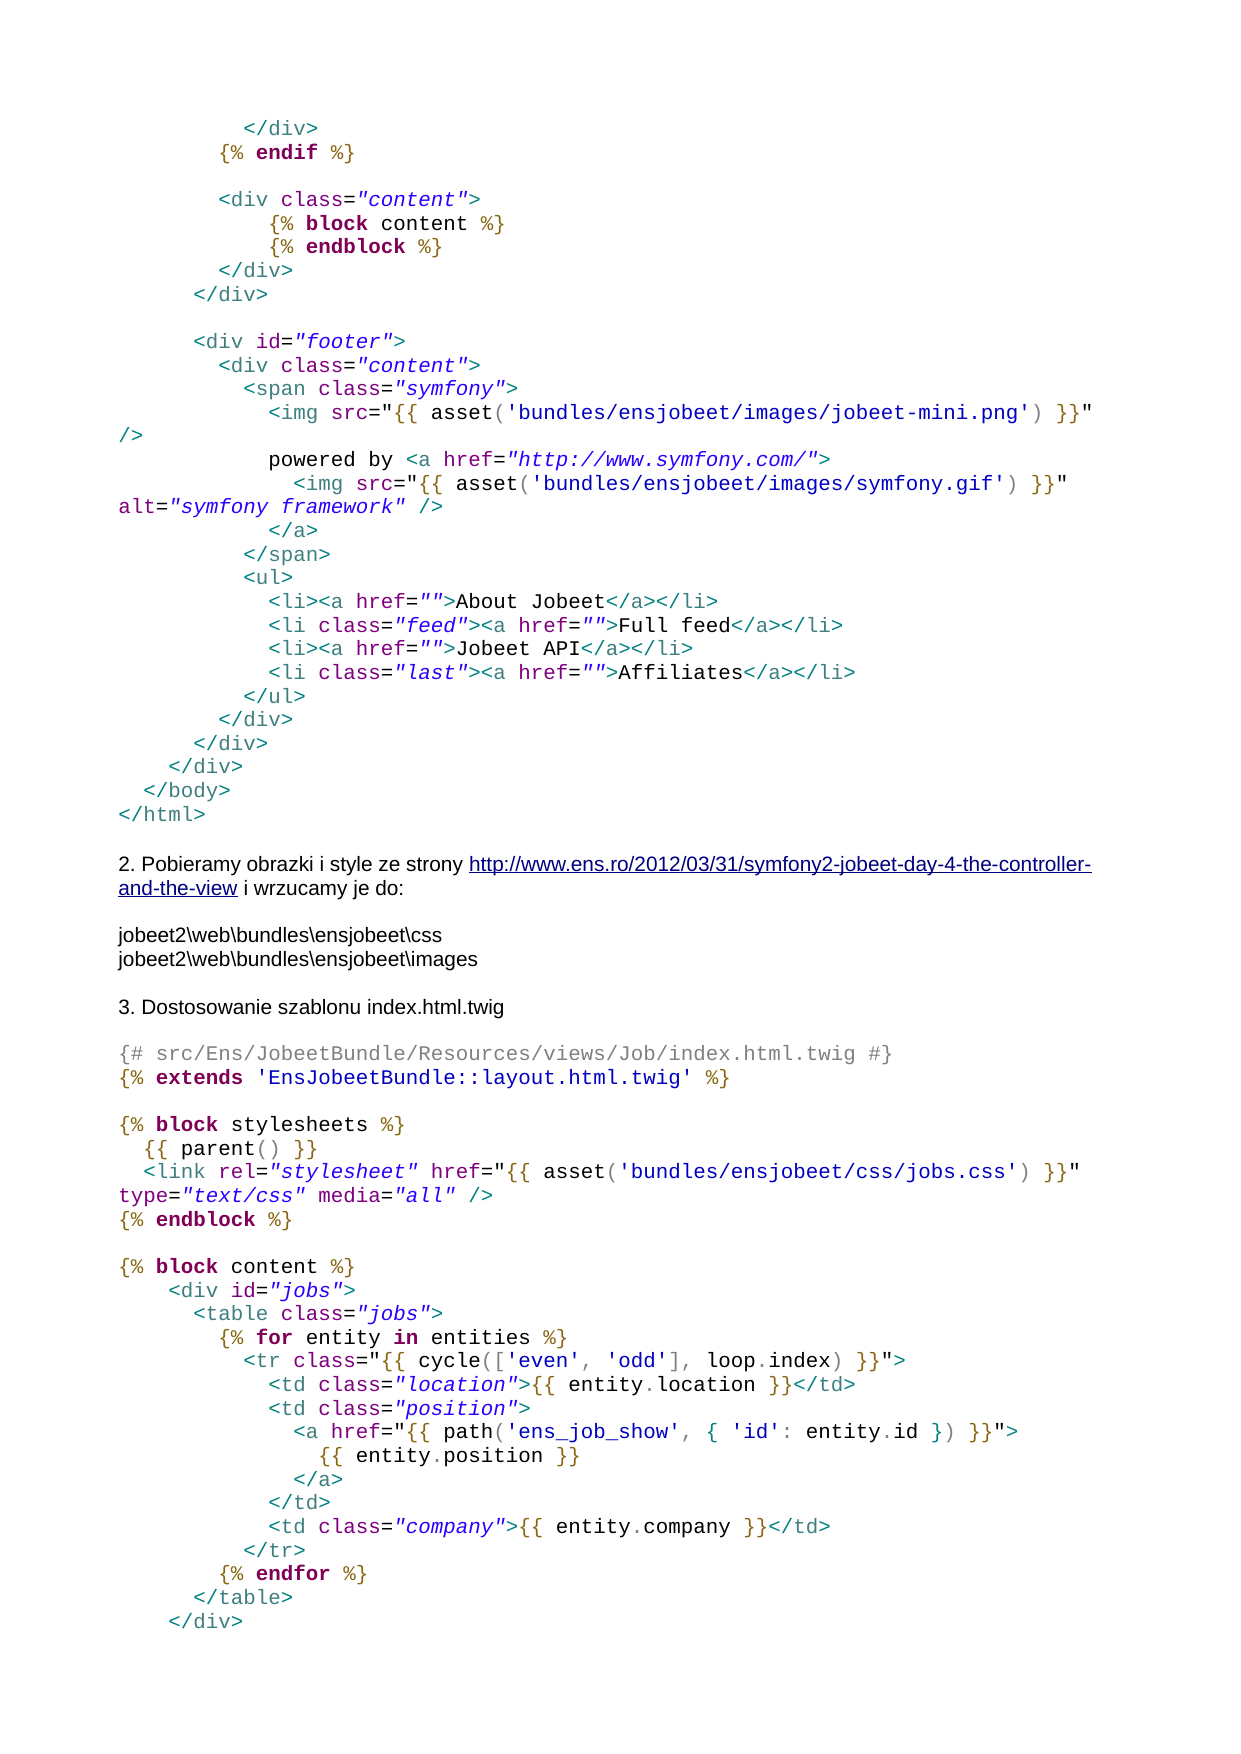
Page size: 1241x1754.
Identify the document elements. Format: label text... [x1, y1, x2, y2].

text <td class="company">{{ entity.company }}</td> [118, 1516, 1122, 1540]
text 3. Dostosowanie szablonu index.html.twig [118, 995, 1122, 1019]
text <link rel="stylesheet" href="{{ asset('bundles/ensjobeet/css/jobs.css') }}" type="text/css" media="all" /> [118, 1161, 1122, 1209]
text <div id="footer"> [118, 331, 1122, 354]
text </div> [118, 733, 1122, 757]
text {% block content %} [118, 1256, 1122, 1279]
text {# src/Ens/JobeetBundle/Resources/views/Job/index.html.twig #} [118, 1043, 1122, 1067]
text </a> [118, 520, 1122, 544]
text {% endblock %} [118, 1209, 1122, 1232]
text <div class="content"> [118, 354, 1122, 378]
text </div> [118, 757, 1122, 780]
text {% extends 'EnsJobeetBundle::layout.html.twig' %} [118, 1067, 1122, 1090]
text {% block content %} [118, 213, 1122, 236]
text {% endfor %} [118, 1563, 1122, 1587]
text <td class="position"> [118, 1398, 1122, 1421]
text powered by <a href="http://www.symfony.com/"> [118, 449, 1122, 473]
text <ul> [118, 567, 1122, 591]
text <td class="location">{{ entity.location }}</td> [118, 1374, 1122, 1398]
text <div class="content"> [118, 189, 1122, 213]
text </div> [118, 118, 1122, 142]
text {{ parent() }} [118, 1138, 1122, 1161]
text {% endblock %} [118, 236, 1122, 260]
text <img src="{{ asset('bundles/ensjobeet/images/symfony.gif') }}" alt="symfony framework" /> [118, 473, 1122, 520]
text <li class="last"><a href="">Affiliates</a></li> [118, 662, 1122, 686]
text <span class="symfony"> [118, 378, 1122, 402]
text </a> [118, 1469, 1122, 1492]
text {% for entity in entities %} [118, 1327, 1122, 1351]
text {{ entity.position }} [118, 1445, 1122, 1469]
text <img src="{{ asset('bundles/ensjobeet/images/jobeet-mini.png') }}" /> [118, 402, 1122, 449]
text <tr class="{{ cycle(['even', 'odd'], loop.index) }}"> [118, 1351, 1122, 1374]
text <div id="jobs"> [118, 1279, 1122, 1303]
text </body> [118, 780, 1122, 804]
text </span> [118, 544, 1122, 567]
text </tr> [118, 1540, 1122, 1563]
text jobeet2\web\bundles\ensjobeet\css [118, 923, 1122, 947]
text </html> [118, 804, 1122, 827]
text {% endif %} [118, 142, 1122, 165]
text </div> [118, 284, 1122, 307]
text <li><a href="">About Jobeet</a></li> [118, 591, 1122, 615]
text jobeet2\web\bundles\ensjobeet\images [118, 947, 1122, 971]
text </div> [118, 260, 1122, 284]
text </table> [118, 1587, 1122, 1611]
text <table class="jobs"> [118, 1303, 1122, 1327]
text </div> [118, 1611, 1122, 1634]
text </ul> [118, 686, 1122, 709]
text <li><a href="">Jobeet API</a></li> [118, 638, 1122, 662]
text </td> [118, 1492, 1122, 1516]
text {% block stylesheets %} [118, 1114, 1122, 1138]
text <li class="feed"><a href="">Full feed</a></li> [118, 615, 1122, 638]
text 2. Pobieramy obrazki i style ze strony http://www.ens.ro/2012/03/31/symfony2-jobeet-day-4-the-controller-and-the-view i wrzucamy je do: [118, 851, 1122, 899]
text </div> [118, 709, 1122, 733]
text <a href="{{ path('ens_job_show', { 'id': entity.id }) }}"> [118, 1421, 1122, 1445]
